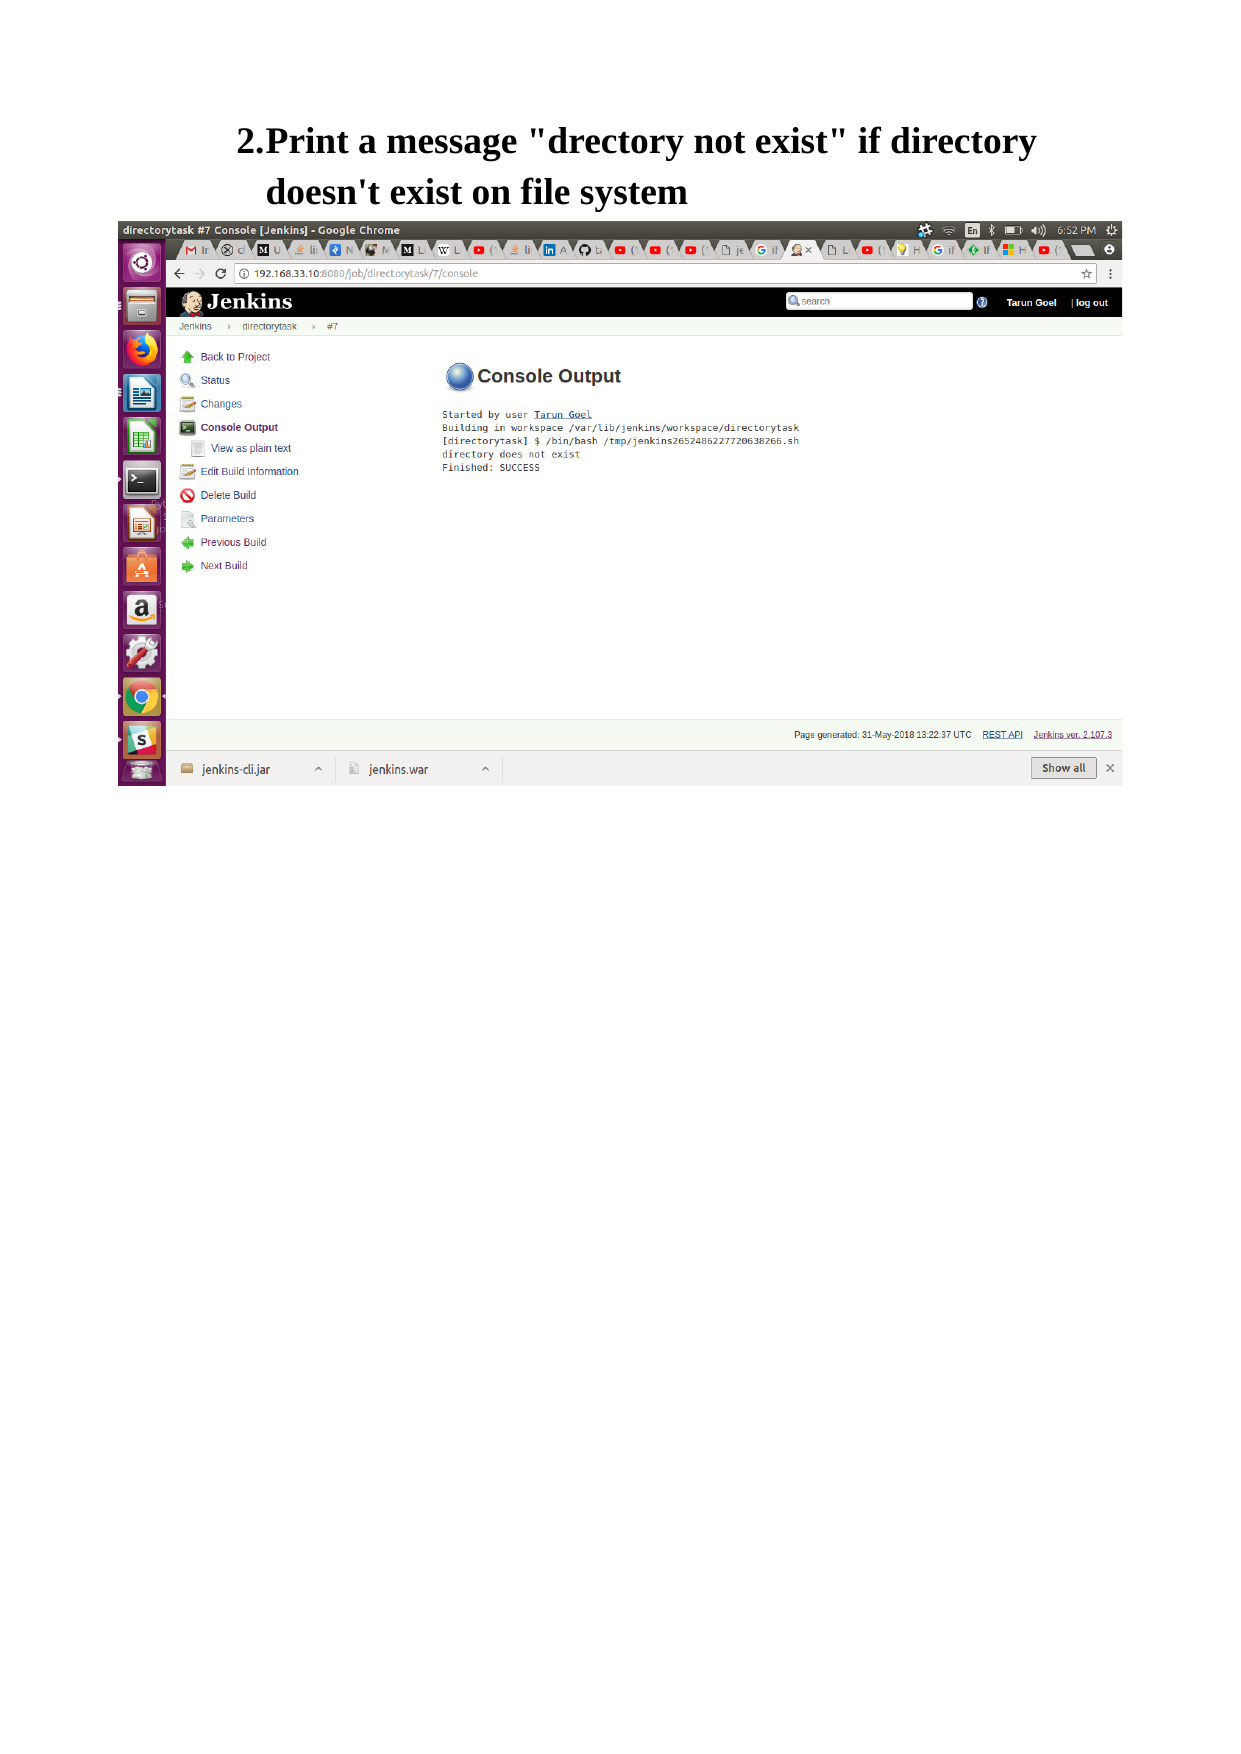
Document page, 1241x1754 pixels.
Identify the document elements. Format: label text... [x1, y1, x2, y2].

list Print a message "drectory not exist" if directory doesn't exist on file system [236, 118, 1122, 213]
picture [118, 221, 1123, 786]
